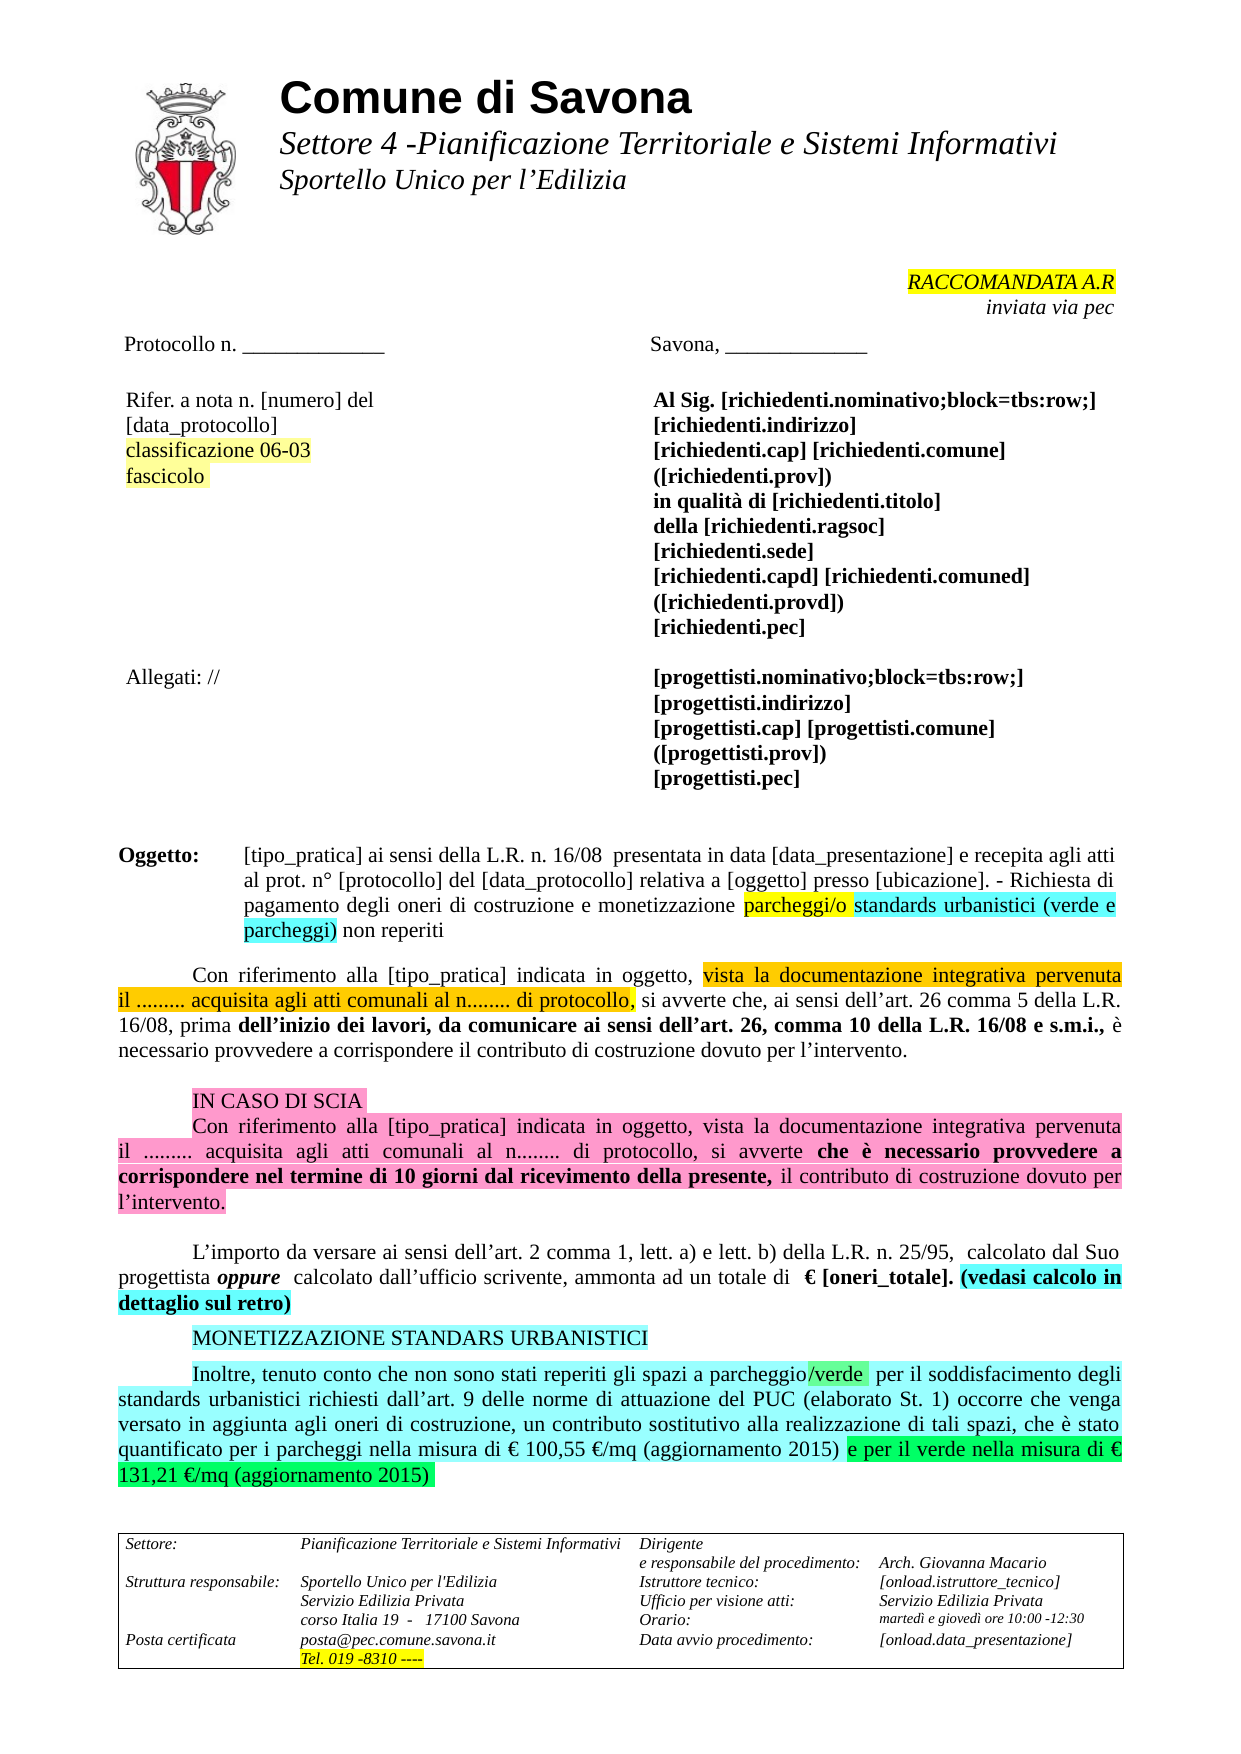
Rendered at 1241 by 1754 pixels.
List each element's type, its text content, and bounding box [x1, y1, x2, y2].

text Inoltre, tenuto conto che non sono stati reperiti gli spazi a parcheggio/verde per il soddisfacimento degli standards urbanistici richiesti dall’art. 9 delle norme di attuazione del PUC (elaborato St. 1) occorre che venga versato in aggiunta agli oneri di costruzione, un contributo sostitutivo alla realizzazione di tali spazi, che è stato quantificato per i parcheggi nella misura di € 100,55 €/mq (aggiornamento 2015) e per il verde nella misura di € 131,21 €/mq (aggiornamento 2015) [118, 1361, 1122, 1487]
text L’importo da versare ai sensi dell’art. 2 comma 1, lett. a) e lett. b) della L.R. n. 25/95, calcolato dal Suo progettista oppure calcolato dall’ufficio scrivente, ammonta ad un totale di € [oneri_totale]. (vedasi calcolo in dettaglio sul retro) [118, 1239, 1122, 1315]
table_cell Protocollo n. _____________ [118, 325, 644, 362]
text MONETIZZAZIONE STANDARS URBANISTICI [118, 1325, 1122, 1350]
table_cell Savona, _____________ [644, 325, 1122, 362]
table_header [118, 263, 644, 325]
table_cell Allegati: // [118, 664, 451, 817]
text Con riferimento alla [tipo_pratica] indicata in oggetto, vista la documentazione integrativa pervenuta il ......... acquisita agli atti comunali al n........ di protocollo, si avverte che, ai sensi dell’art. 26 comma 5 della L.R. 16/08, prima dell’inizio dei lavori, da comunicare ai sensi dell’art. 26, comma 10 della L.R. 16/08 e s.m.i., è necessario provvedere a corrispondere il contributo di costruzione dovuto per l’intervento. [118, 962, 1122, 1063]
table_header [451, 387, 646, 664]
table_header Oggetto: [111, 842, 236, 943]
table_cell [451, 664, 646, 817]
table_header [tipo_pratica] ai sensi della L.R. n. 16/08 presentata in data [data_presentazione] e recepita agli atti al prot. n° [protocollo] del [data_protocollo] relativa a [oggetto] presso [ubicazione]. - Richiesta di pagamento degli oneri di costruzione e monetizzazione parcheggi/o standards urbanistici (verde e parcheggi) non reperiti [236, 842, 1123, 943]
table_header Al Sig. [richiedenti.nominativo;block=tbs:row;] [richiedenti.indirizzo] [richiedenti.cap] [richiedenti.comune] ([richiedenti.prov]) in qualità di [richiedenti.titolo] della [richiedenti.ragsoc] [richiedenti.sede] [richiedenti.capd] [richiedenti.comuned] ([richiedenti.provd]) [richiedenti.pec] [646, 387, 1119, 664]
table_cell [progettisti.nominativo;block=tbs:row;] [progettisti.indirizzo] [progettisti.cap] [progettisti.comune] ([progettisti.prov]) [progettisti.pec] [646, 664, 1119, 817]
text Con riferimento alla [tipo_pratica] indicata in oggetto, vista la documentazione integrativa pervenuta il ......... acquisita agli atti comunali al n........ di protocollo, si avverte che è necessario provvedere a corrispondere nel termine di 10 giorni dal ricevimento della presente, il contributo di costruzione dovuto per l’intervento. [118, 1113, 1122, 1214]
table_header RACCOMANDATA A.R inviata via pec [644, 263, 1122, 325]
picture [135, 83, 236, 235]
table_header Rifer. a nota n. [numero] del [data_protocollo] classificazione 06-03 fascicolo [118, 387, 451, 664]
text IN CASO DI SCIA [118, 1088, 1122, 1113]
